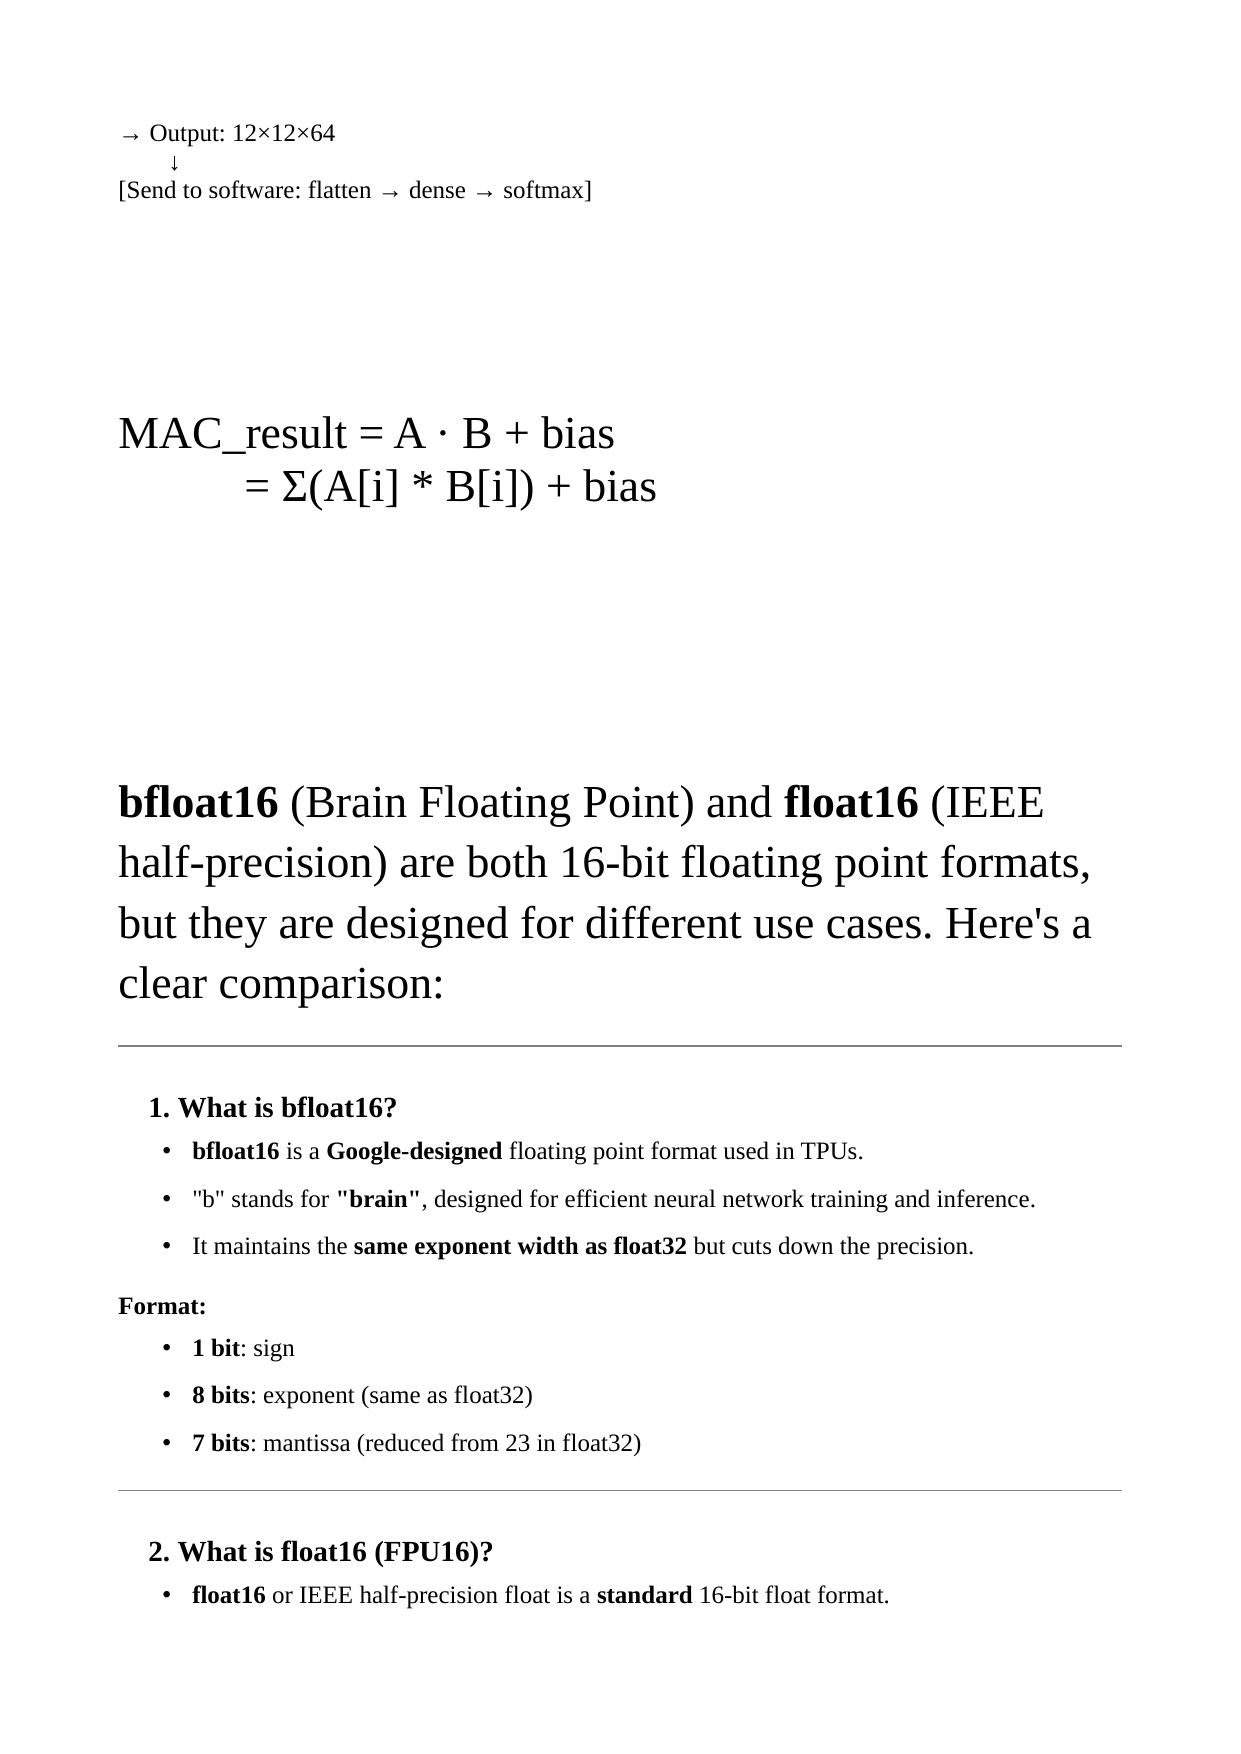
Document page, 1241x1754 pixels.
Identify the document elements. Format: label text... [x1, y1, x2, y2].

text bfloat16 (Brain Floating Point) and float16 (IEEE half-precision) are both 16-bit floating point formats, but they are designed for different use cases. Here's a clear comparison: [118, 774, 1122, 1009]
subtitle Format: [118, 1291, 1122, 1320]
list bfloat16 is a Google-designed floating point format used in TPUs. [162, 1136, 1122, 1165]
list 8 bits: exponent (same as float32) [162, 1380, 1122, 1409]
text MAC_result = A · B + bias [118, 406, 1122, 458]
subtitle 🔶 2. What is float16 (FPU16)? [118, 1534, 1122, 1568]
text → Output: 12×12×64 [118, 118, 1122, 147]
text ↓ [118, 147, 1122, 176]
text [Send to software: flatten → dense → softmax] [118, 176, 1122, 204]
list It maintains the same exponent width as float32 but cuts down the precision. [162, 1231, 1122, 1260]
list 7 bits: mantissa (reduced from 23 in float32) [162, 1428, 1122, 1457]
text = Σ(A[i] * B[i]) + bias [118, 458, 1122, 511]
list 1 bit: sign [162, 1333, 1122, 1361]
list "b" stands for "brain", designed for efficient neural network training and inference. [162, 1184, 1122, 1212]
subtitle 🔷 1. What is bfloat16? [118, 1090, 1122, 1124]
list float16 or IEEE half-precision float is a standard 16-bit float format. [162, 1580, 1122, 1609]
